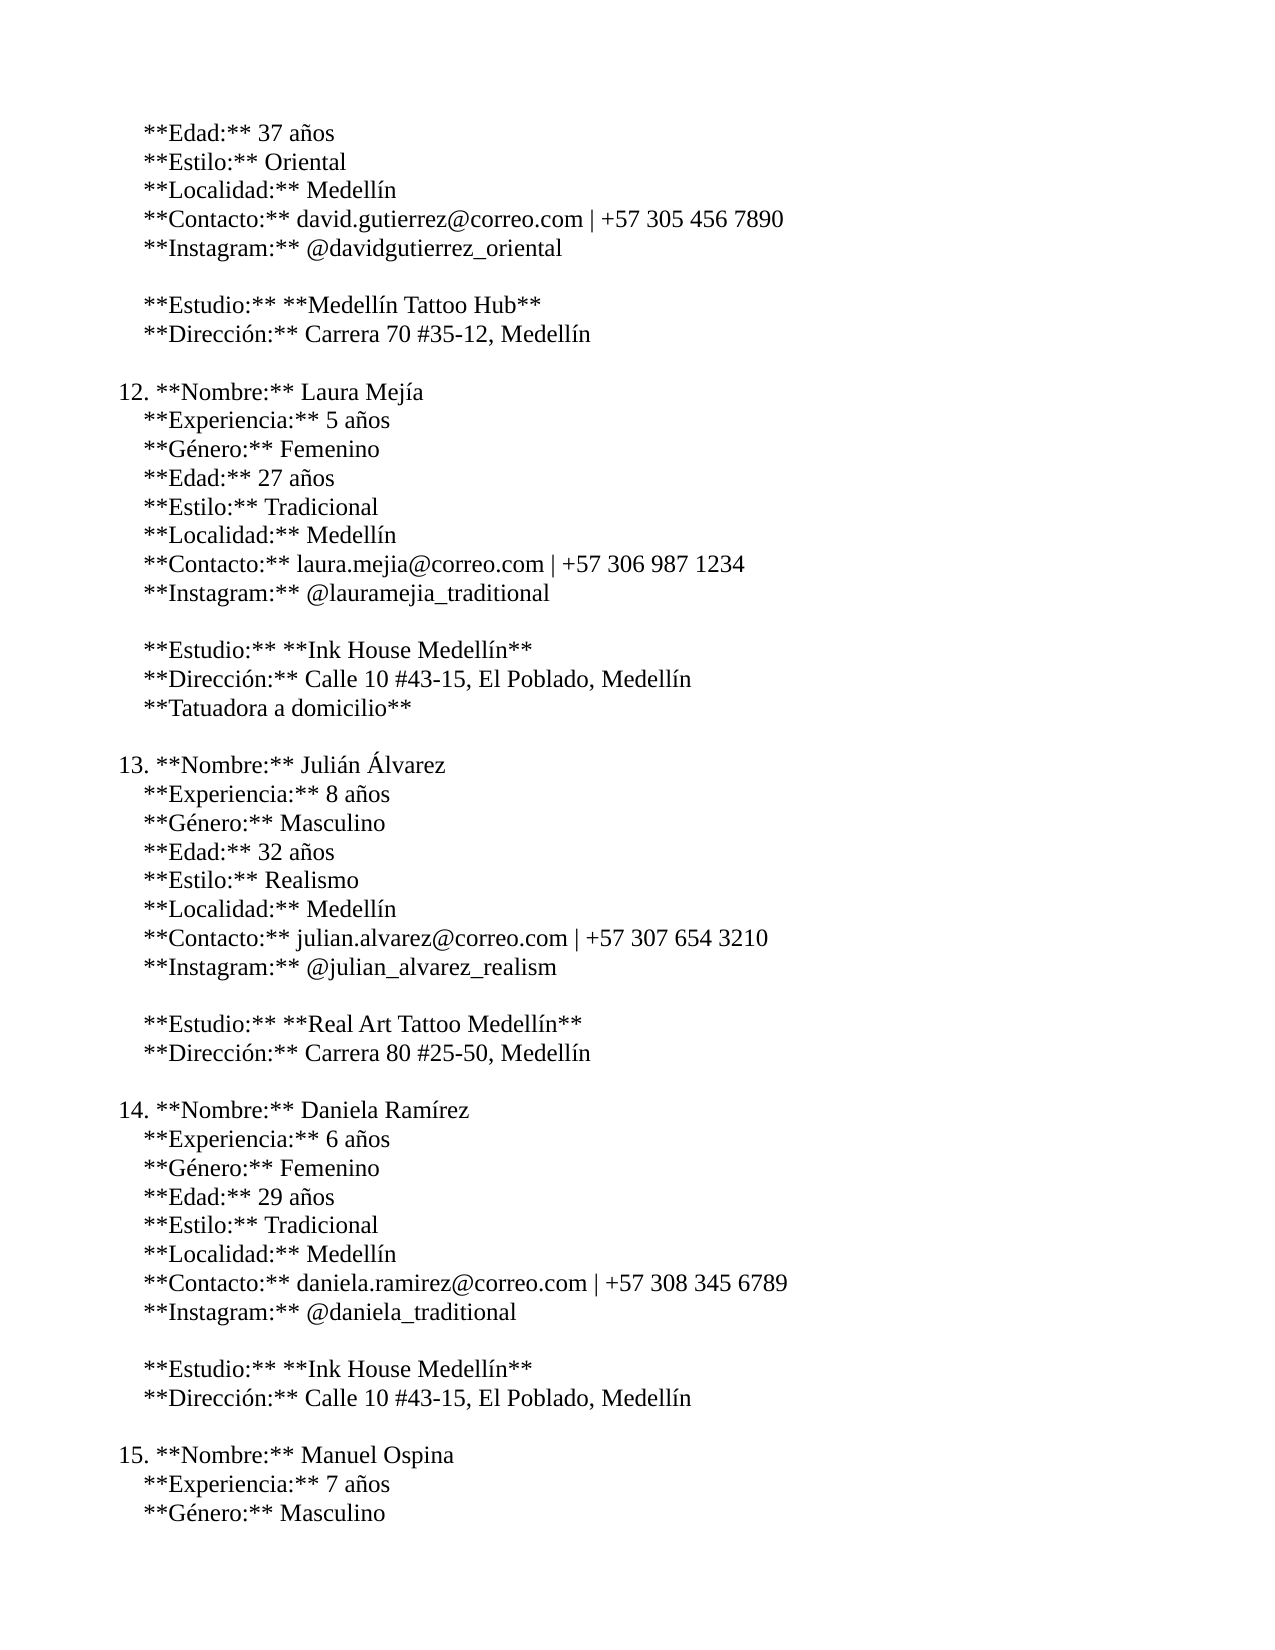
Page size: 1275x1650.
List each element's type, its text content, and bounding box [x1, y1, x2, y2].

text **Género:** Masculino [118, 1498, 1157, 1527]
text **Localidad:** Medellín [118, 1239, 1157, 1268]
text 14. **Nombre:** Daniela Ramírez [118, 1096, 1157, 1124]
text **Estudio:** **Medellín Tattoo Hub** [118, 291, 1157, 319]
text **Edad:** 29 años [118, 1182, 1157, 1211]
text **Género:** Femenino [118, 434, 1157, 463]
text **Experiencia:** 6 años [118, 1124, 1157, 1153]
text **Localidad:** Medellín [118, 176, 1157, 204]
text **Contacto:** daniela.ramirez@correo.com | +57 308 345 6789 [118, 1268, 1157, 1297]
text **Dirección:** Calle 10 #43-15, El Poblado, Medellín [118, 1383, 1157, 1412]
text **Localidad:** Medellín [118, 521, 1157, 549]
text **Estilo:** Realismo [118, 866, 1157, 894]
text **Instagram:** @julian_alvarez_realism [118, 952, 1157, 981]
text **Contacto:** julian.alvarez@correo.com | +57 307 654 3210 [118, 923, 1157, 952]
text **Estilo:** Tradicional [118, 492, 1157, 521]
text **Estudio:** **Real Art Tattoo Medellín** [118, 1009, 1157, 1038]
text **Instagram:** @daniela_traditional [118, 1297, 1157, 1326]
text **Instagram:** @davidgutierrez_oriental [118, 233, 1157, 262]
text **Edad:** 27 años [118, 463, 1157, 492]
text **Localidad:** Medellín [118, 894, 1157, 923]
text **Experiencia:** 8 años [118, 779, 1157, 808]
text **Dirección:** Carrera 80 #25-50, Medellín [118, 1038, 1157, 1067]
text **Edad:** 32 años [118, 837, 1157, 866]
text **Experiencia:** 5 años [118, 406, 1157, 434]
text **Edad:** 37 años [118, 118, 1157, 147]
text **Instagram:** @lauramejia_traditional [118, 578, 1157, 607]
text 15. **Nombre:** Manuel Ospina [118, 1441, 1157, 1469]
text **Dirección:** Calle 10 #43-15, El Poblado, Medellín [118, 664, 1157, 693]
text **Estudio:** **Ink House Medellín** [118, 636, 1157, 664]
text 12. **Nombre:** Laura Mejía [118, 377, 1157, 406]
text **Género:** Femenino [118, 1153, 1157, 1182]
text **Dirección:** Carrera 70 #35-12, Medellín [118, 319, 1157, 348]
text **Contacto:** laura.mejia@correo.com | +57 306 987 1234 [118, 549, 1157, 578]
text **Contacto:** david.gutierrez@correo.com | +57 305 456 7890 [118, 204, 1157, 233]
text **Experiencia:** 7 años [118, 1469, 1157, 1498]
text **Estilo:** Oriental [118, 147, 1157, 176]
text **Tatuadora a domicilio** [118, 693, 1157, 722]
text **Género:** Masculino [118, 808, 1157, 837]
text **Estilo:** Tradicional [118, 1211, 1157, 1239]
text 13. **Nombre:** Julián Álvarez [118, 751, 1157, 779]
text **Estudio:** **Ink House Medellín** [118, 1354, 1157, 1383]
